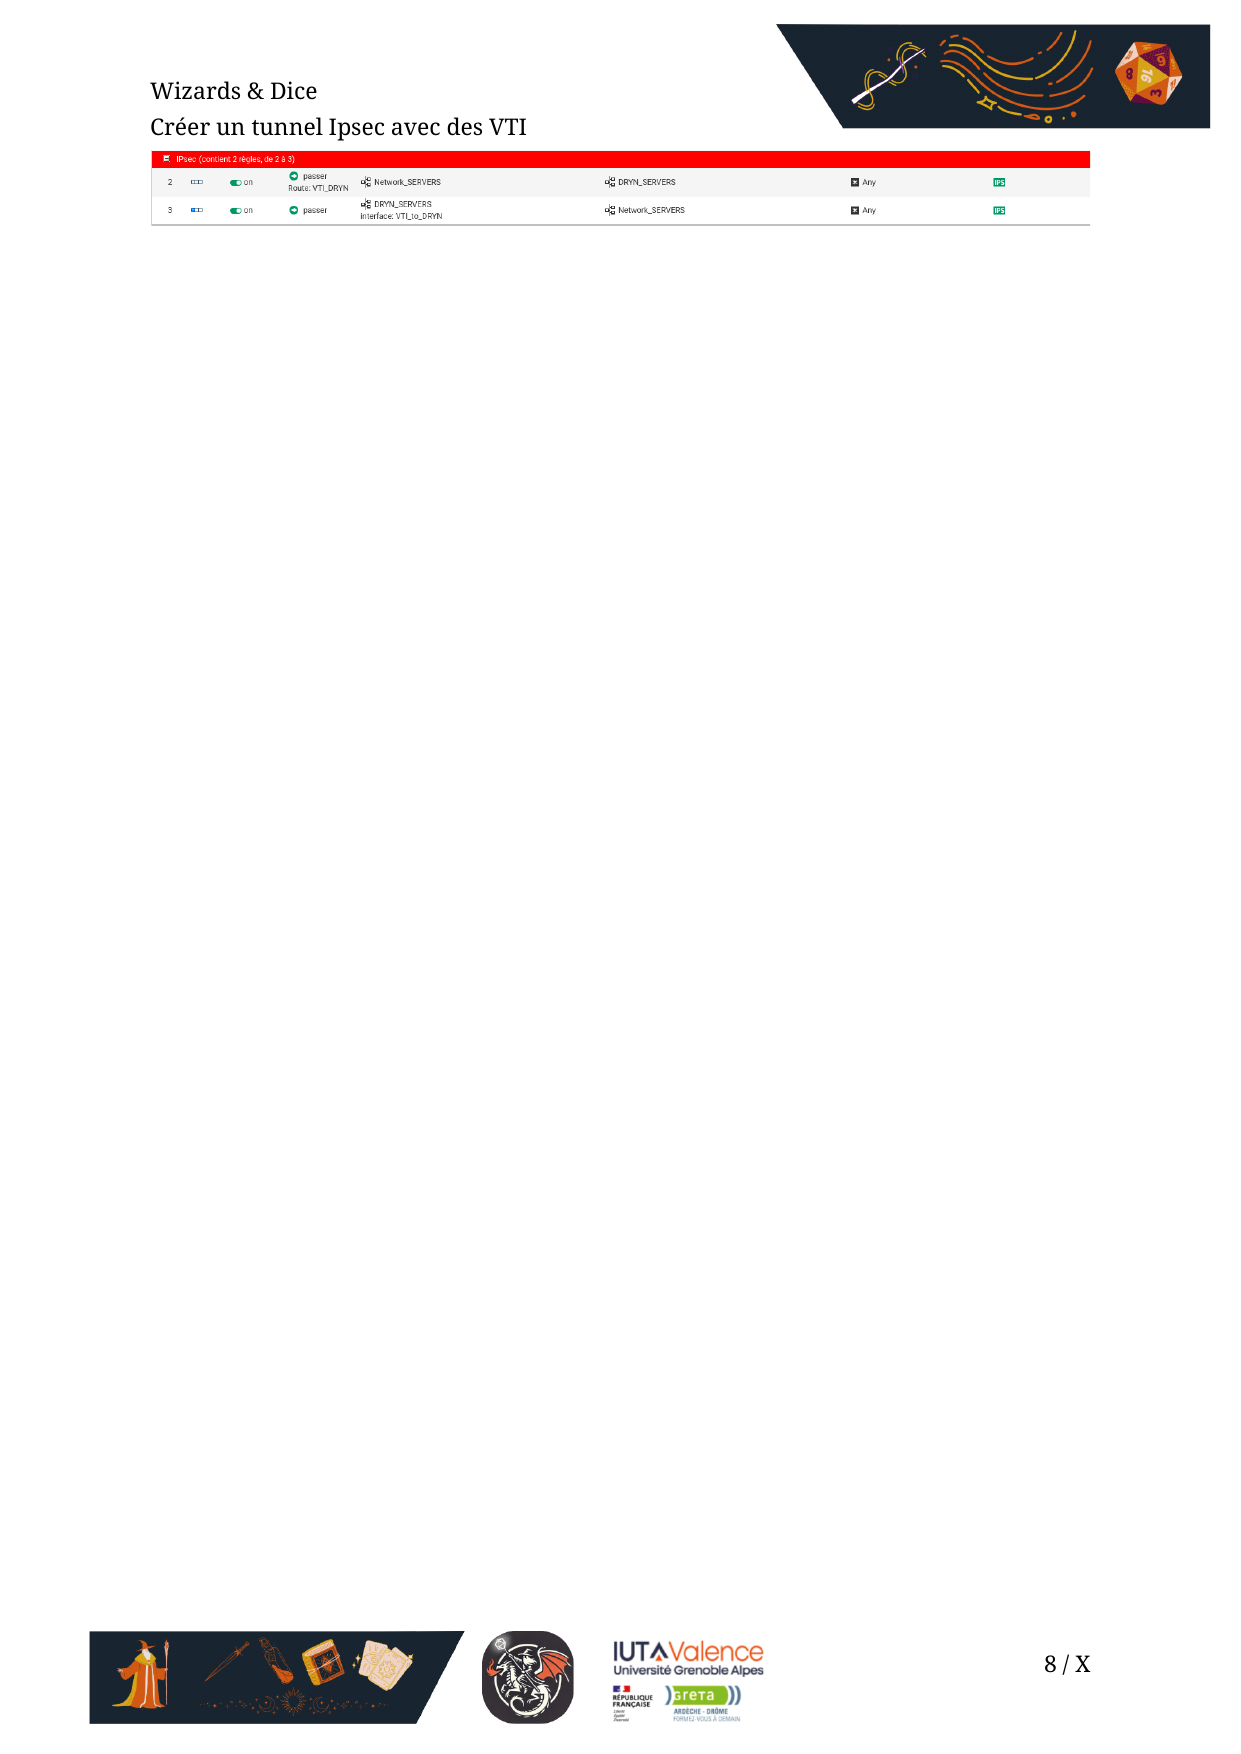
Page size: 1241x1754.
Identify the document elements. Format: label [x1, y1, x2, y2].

picture [81, 1620, 788, 1733]
picture [150, 150, 1091, 226]
picture [771, 21, 1218, 131]
